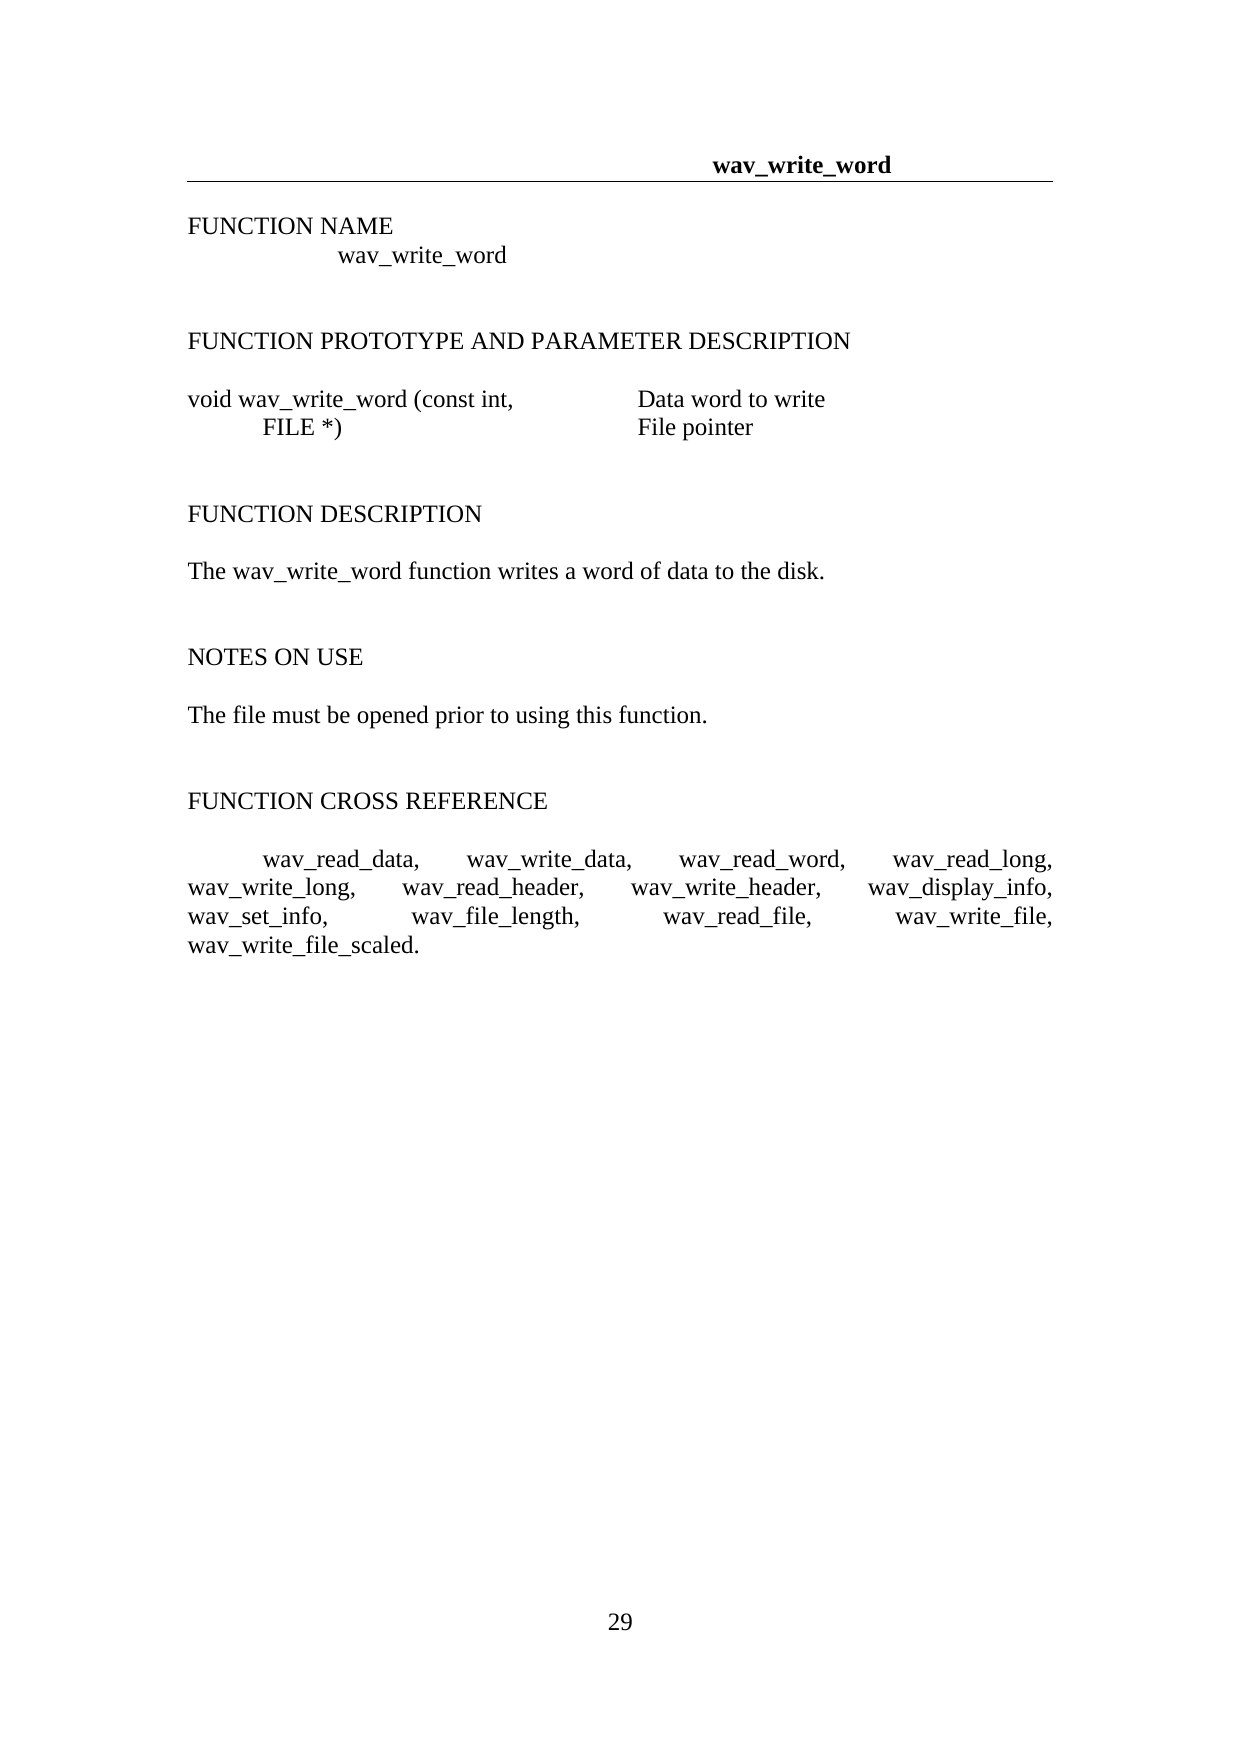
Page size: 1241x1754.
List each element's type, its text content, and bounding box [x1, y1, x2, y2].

text wav_read_data, wav_write_data, wav_read_word, wav_read_long, wav_write_long, wav_read_header, wav_write_header, wav_display_info, wav_set_info, wav_file_length, wav_read_file, wav_write_file, wav_write_file_scaled. [187, 844, 1053, 959]
text The wav_write_word function writes a word of data to the disk. [187, 556, 1053, 585]
text FUNCTION PROTOTYPE AND PARAMETER DESCRIPTION [187, 326, 1053, 355]
text FUNCTION NAME [187, 211, 1053, 240]
text NOTES ON USE [187, 642, 1053, 671]
text FILE *) File pointer [187, 412, 1053, 441]
text FUNCTION DESCRIPTION [187, 499, 1053, 527]
subtitle wav_write_word [187, 150, 1053, 181]
text void wav_write_word (const int, Data word to write [187, 384, 1053, 412]
text The file must be opened prior to using this function. [187, 700, 1053, 729]
text wav_write_word [187, 240, 1053, 269]
text FUNCTION CROSS REFERENCE [187, 786, 1053, 815]
